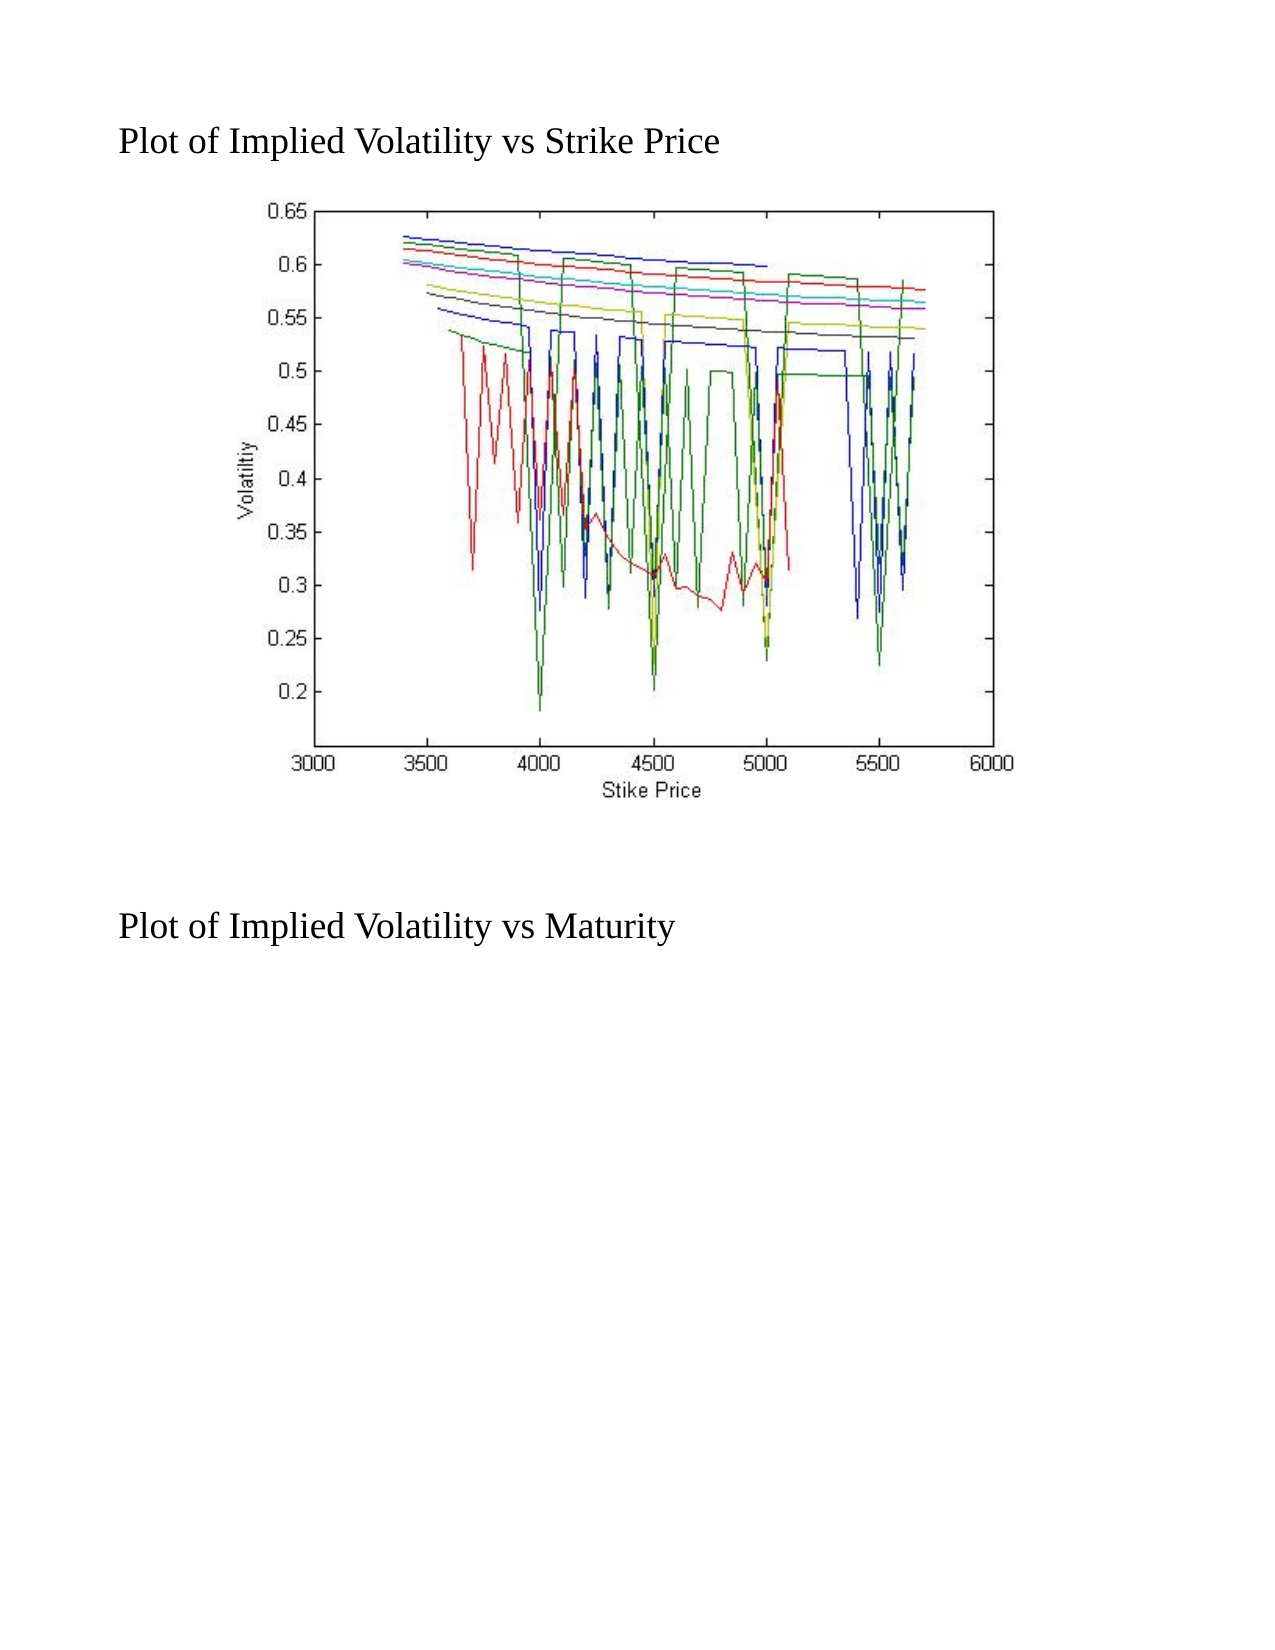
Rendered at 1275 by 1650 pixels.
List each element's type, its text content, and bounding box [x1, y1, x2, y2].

text Plot of Implied Volatility vs Strike Price [118, 118, 1157, 161]
picture [200, 161, 1075, 818]
text Plot of Implied Volatility vs Maturity [118, 904, 1157, 947]
